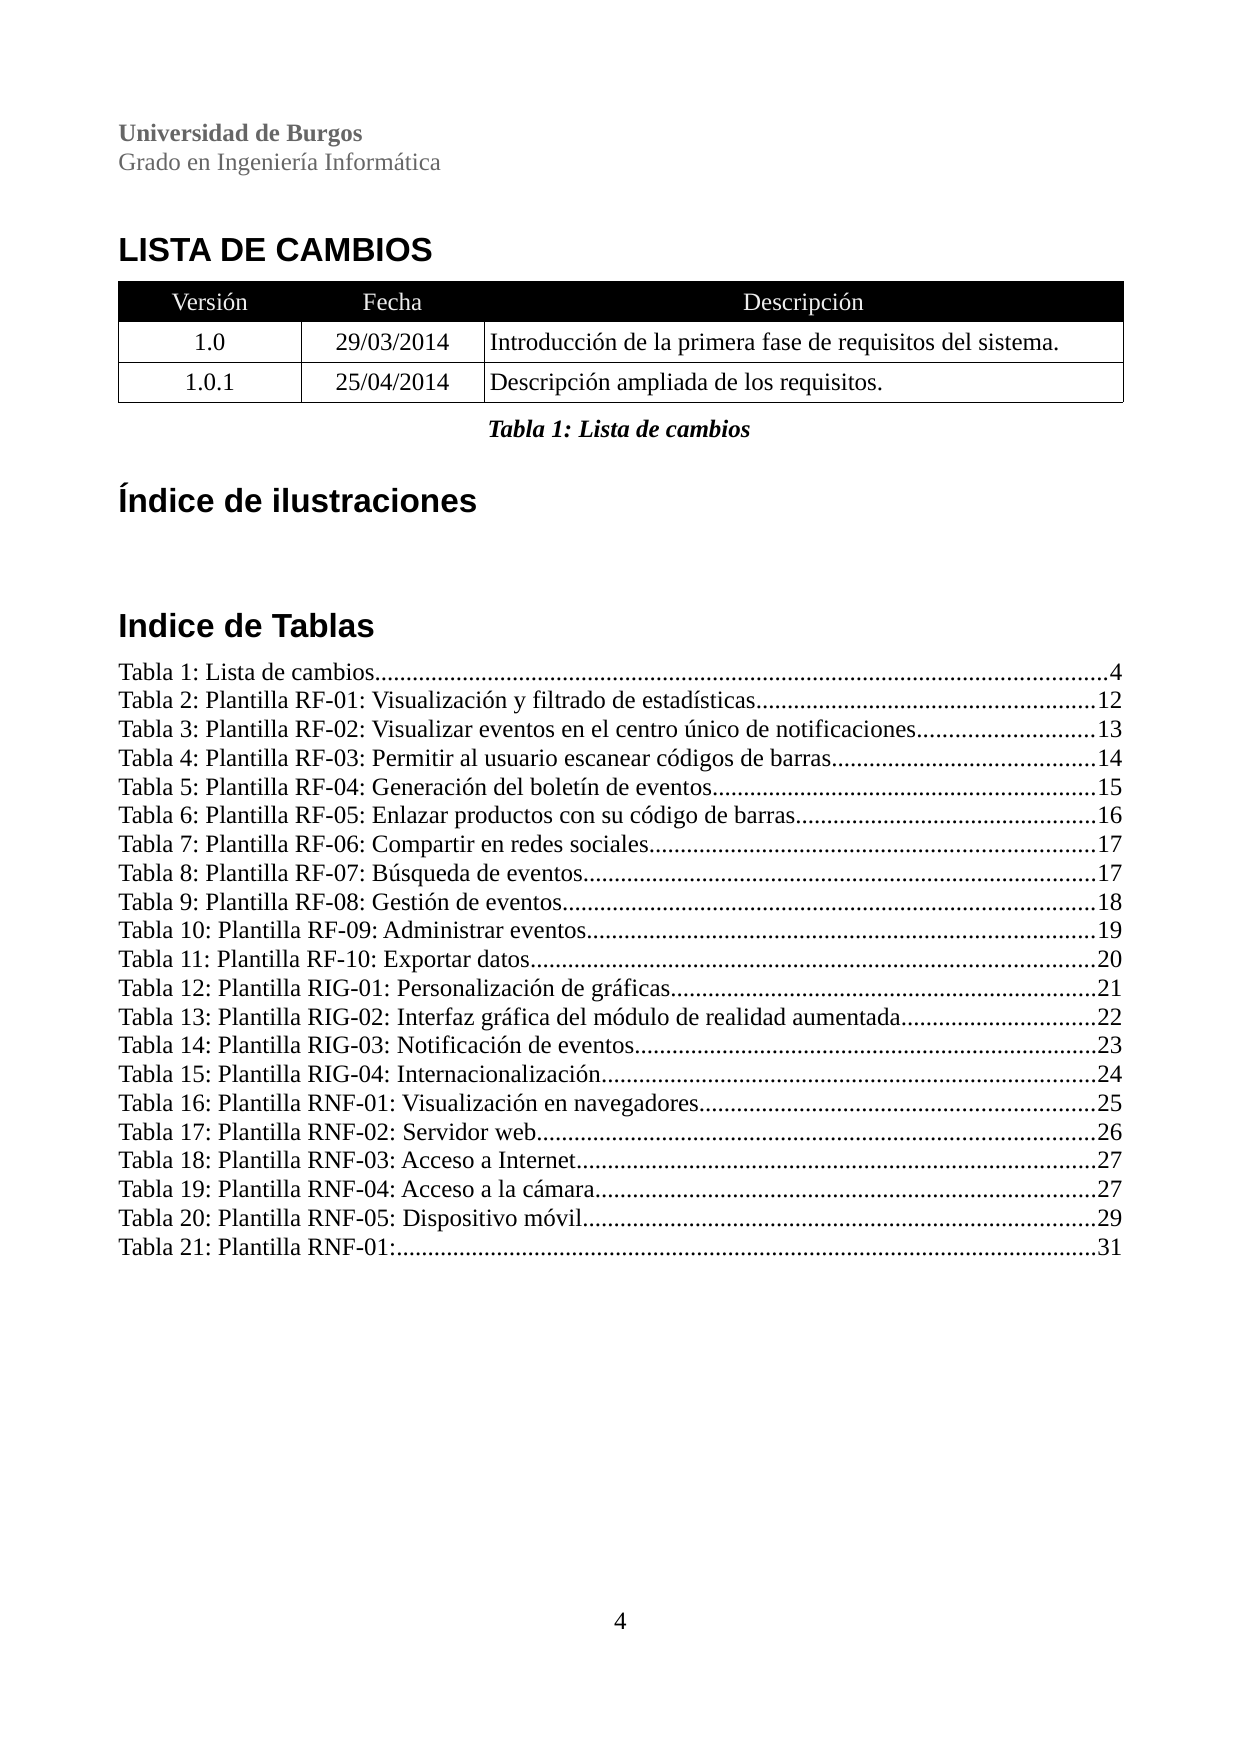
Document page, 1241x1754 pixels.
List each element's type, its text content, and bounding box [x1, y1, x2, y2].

text Tabla 16: Plantilla RNF-01: Visualización en navegadores 25 [118, 1088, 1122, 1117]
text Tabla 6: Plantilla RF-05: Enlazar productos con su código de barras 16 [118, 801, 1122, 829]
text Tabla 19: Plantilla RNF-04: Acceso a la cámara 27 [118, 1174, 1122, 1203]
table_cell 25/04/2014 [302, 363, 484, 402]
text Tabla 1: Lista de cambios 4 [118, 657, 1122, 686]
text Tabla 13: Plantilla RIG-02: Interfaz gráfica del módulo de realidad aumentada 22 [118, 1002, 1122, 1031]
table_header Versión [119, 282, 301, 321]
text Tabla 3: Plantilla RF-02: Visualizar eventos en el centro único de notificaciones 13 [118, 714, 1122, 743]
text Tabla 4: Plantilla RF-03: Permitir al usuario escanear códigos de barras 14 [118, 743, 1122, 772]
subtitle Índice de ilustraciones [118, 481, 1122, 519]
text Tabla 20: Plantilla RNF-05: Dispositivo móvil 29 [118, 1203, 1122, 1232]
text Tabla 5: Plantilla RF-04: Generación del boletín de eventos 15 [118, 772, 1122, 801]
text Tabla 10: Plantilla RF-09: Administrar eventos 19 [118, 916, 1122, 944]
subtitle Indice de Tablas [118, 606, 1122, 644]
table_header Fecha [302, 282, 484, 321]
table_cell 29/03/2014 [302, 322, 484, 362]
text Tabla 15: Plantilla RIG-04: Internacionalización 24 [118, 1059, 1122, 1088]
subtitle LISTA DE CAMBIOS [118, 230, 1122, 268]
text Tabla 8: Plantilla RF-07: Búsqueda de eventos 17 [118, 858, 1122, 887]
text Tabla 14: Plantilla RIG-03: Notificación de eventos 23 [118, 1031, 1122, 1059]
text Tabla 11: Plantilla RF-10: Exportar datos 20 [118, 944, 1122, 973]
table_cell Descripción ampliada de los requisitos. [485, 363, 1123, 402]
table_cell Introducción de la primera fase de requisitos del sistema. [485, 322, 1123, 362]
text Tabla 17: Plantilla RNF-02: Servidor web 26 [118, 1117, 1122, 1146]
table_cell 1.0 [119, 322, 301, 362]
table_cell 1.0.1 [119, 363, 301, 402]
text Tabla 2: Plantilla RF-01: Visualización y filtrado de estadísticas 12 [118, 686, 1122, 714]
text Tabla 12: Plantilla RIG-01: Personalización de gráficas 21 [118, 973, 1122, 1002]
text Tabla 7: Plantilla RF-06: Compartir en redes sociales 17 [118, 829, 1122, 858]
text Tabla 1: Lista de cambios [118, 414, 1122, 443]
text Tabla 21: Plantilla RNF-01: 31 [118, 1232, 1122, 1261]
text Tabla 18: Plantilla RNF-03: Acceso a Internet 27 [118, 1146, 1122, 1174]
table_header Descripción [485, 282, 1123, 321]
text Tabla 9: Plantilla RF-08: Gestión de eventos 18 [118, 887, 1122, 916]
